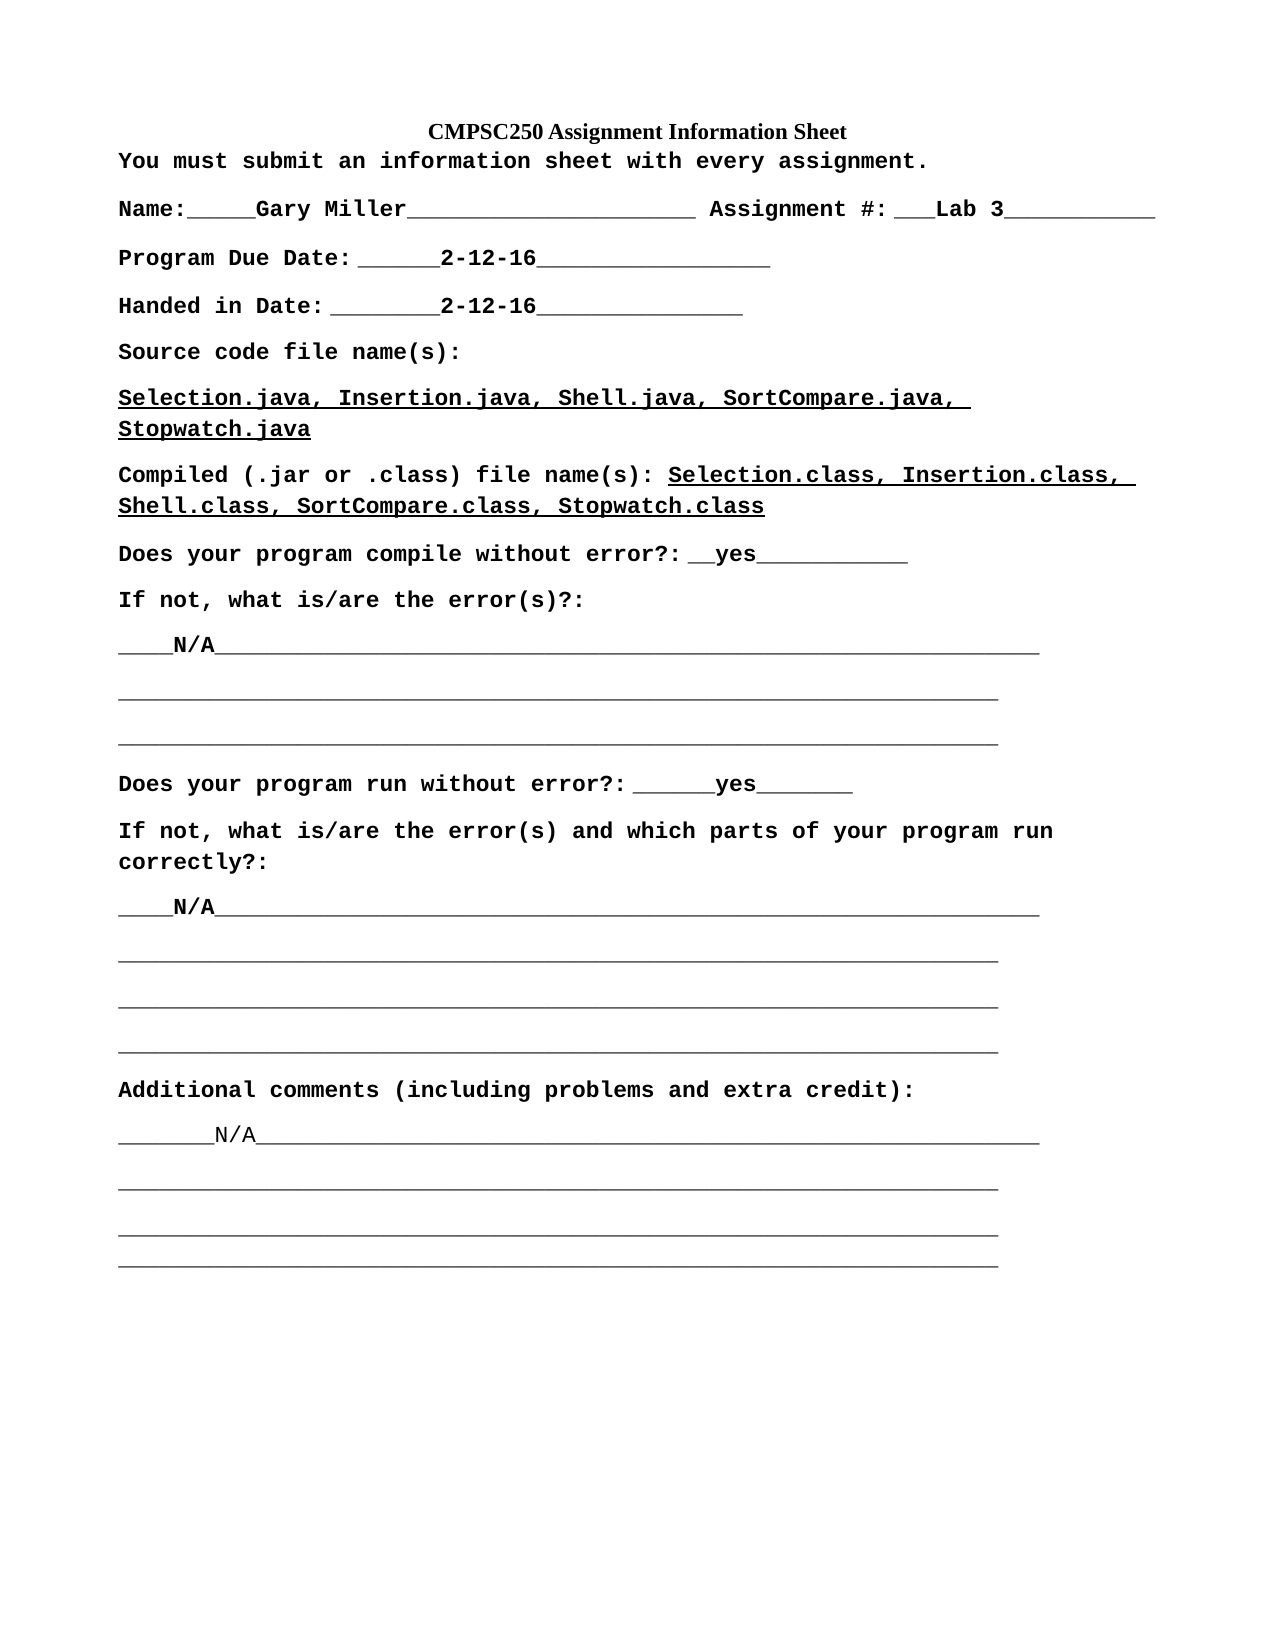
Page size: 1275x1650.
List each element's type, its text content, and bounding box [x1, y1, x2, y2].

text CMPSC250 Assignment Information Sheet [118, 118, 1157, 144]
text Name:_____Gary Miller_____________________ Assignment #: ___Lab 3___________ [118, 195, 1157, 223]
text ____N/A____________________________________________________________ [118, 896, 1157, 922]
text Does your program run without error?: ______yes_______ [118, 771, 1157, 799]
text Handed in Date: ________2-12-16_______________ [118, 292, 1157, 320]
text ____N/A____________________________________________________________ [118, 634, 1157, 659]
text ________________________________________________________________ [118, 1032, 1157, 1058]
text Selection.java, Insertion.java, Shell.java, SortCompare.java, Stopwatch.java [118, 386, 1157, 443]
text Source code file name(s): [118, 341, 1157, 367]
text You must submit an information sheet with every assignment. [118, 150, 1157, 176]
text If not, what is/are the error(s)?: [118, 588, 1157, 614]
text _______N/A_________________________________________________________ [118, 1124, 1157, 1150]
text ________________________________________________________________ [118, 987, 1157, 1013]
text Program Due Date: ______2-12-16_________________ [118, 244, 1157, 272]
text ________________________________________________________________ [118, 1215, 1157, 1241]
text Additional comments (including problems and extra credit): [118, 1078, 1157, 1104]
text ________________________________________________________________ [118, 725, 1157, 751]
text Compiled (.jar or .class) file name(s): Selection.class, Insertion.class, Shell.class, SortCompare.class, Stopwatch.class [118, 463, 1157, 520]
text Does your program compile without error?: __yes___________ [118, 539, 1157, 568]
text ________________________________________________________________ [118, 1169, 1157, 1195]
text If not, what is/are the error(s) and which parts of your program run correctly?: [118, 819, 1157, 876]
text ________________________________________________________________ [118, 941, 1157, 967]
text ________________________________________________________________ [118, 1246, 1157, 1272]
text ________________________________________________________________ [118, 679, 1157, 705]
